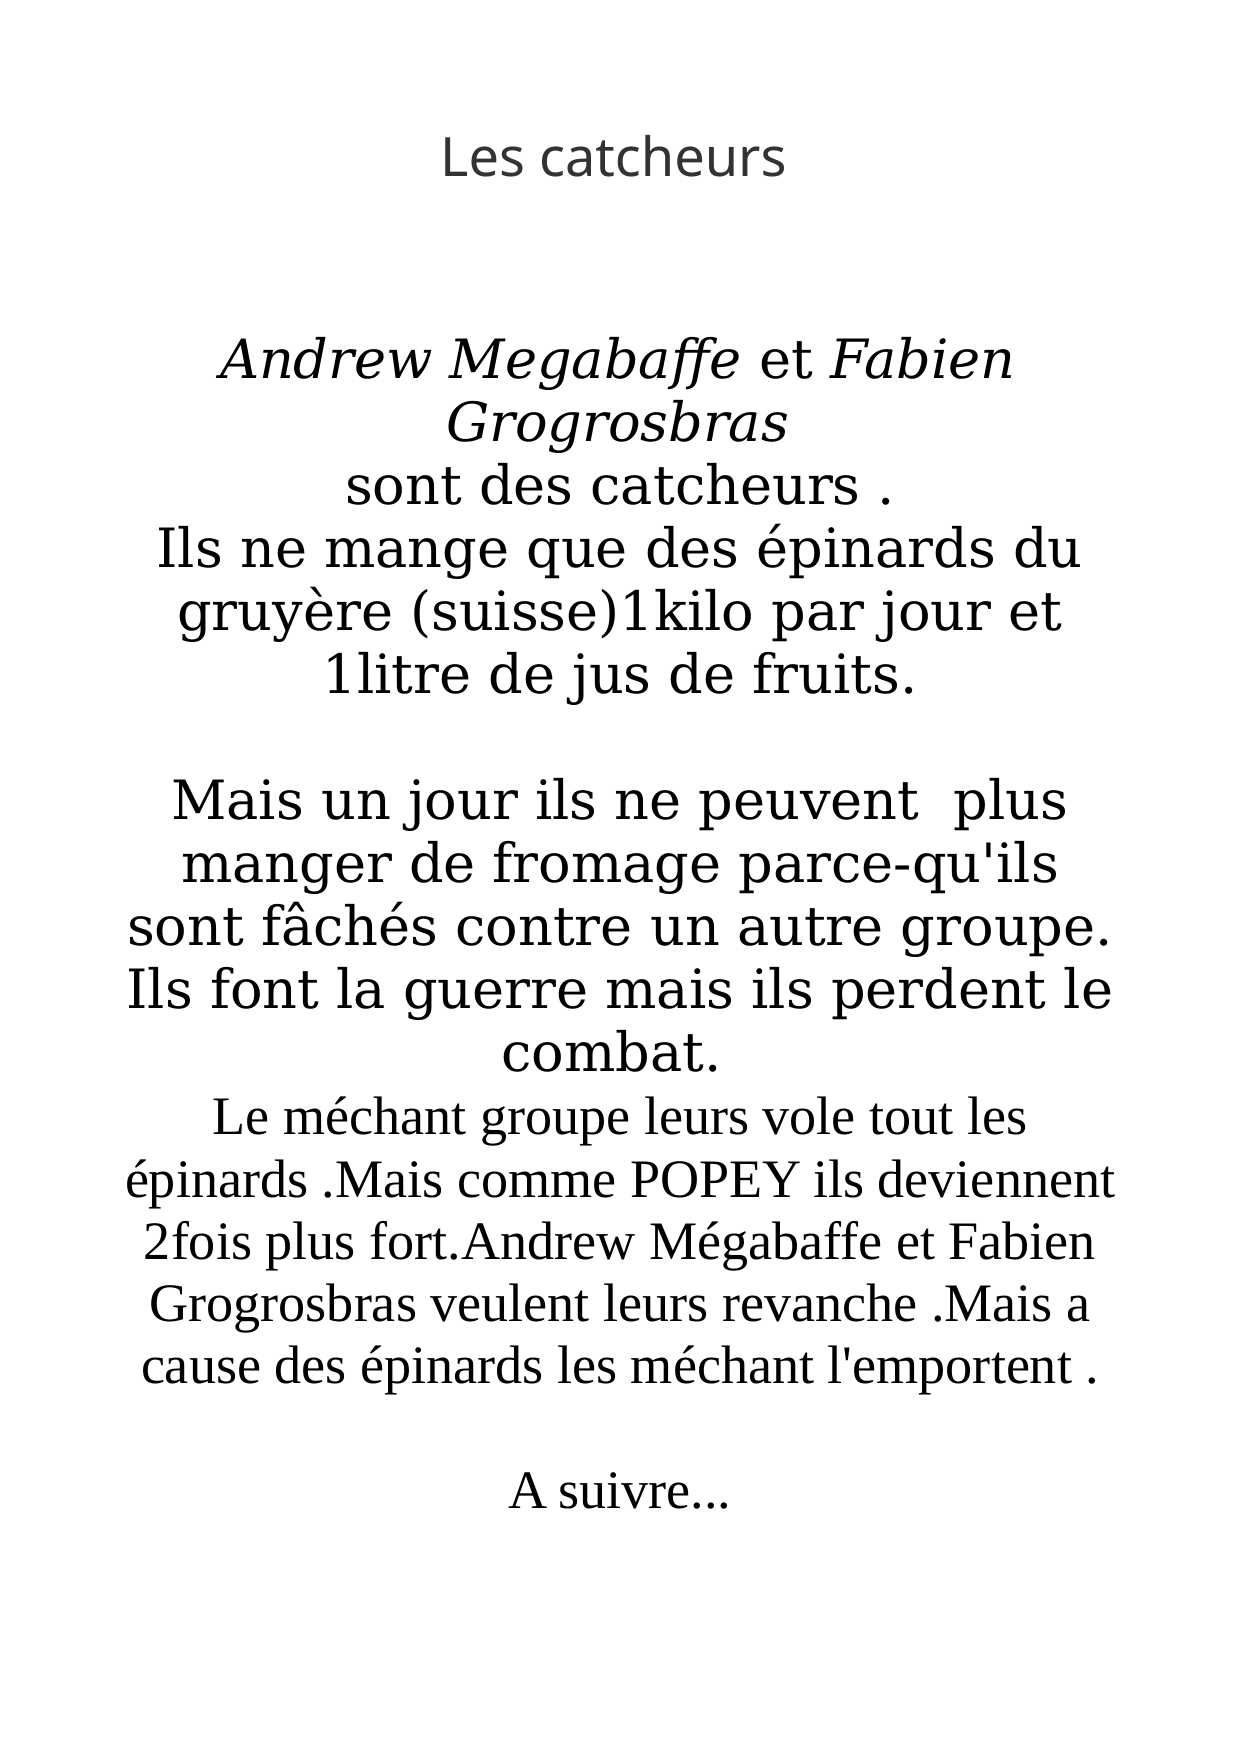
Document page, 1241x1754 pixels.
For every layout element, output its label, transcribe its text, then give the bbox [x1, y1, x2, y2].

text 2fois plus fort.Andrew Mégabaffe et Fabien Grogrosbras veulent leurs revanche .Mais a cause des épinards les méchant l'emportent . [118, 1209, 1122, 1396]
text sont des catcheurs . [118, 454, 1122, 517]
text sont fâchés contre un autre groupe. Ils font la guerre mais ils perdent le combat. [118, 895, 1122, 1084]
text Les catcheurs [118, 118, 1122, 192]
text Mais un jour ils ne peuvent plus [118, 769, 1122, 832]
text Andrew Megabaffe et Fabien Grogrosbras [118, 328, 1122, 454]
text A suivre... [118, 1458, 1122, 1520]
text Ils ne mange que des épinards du gruyère (suisse)1kilo par jour et 1litre de jus de fruits. [118, 517, 1122, 706]
text manger de fromage parce-qu'ils [118, 832, 1122, 895]
text Le méchant groupe leurs vole tout les épinards .Mais comme POPEY ils deviennent [118, 1084, 1122, 1209]
